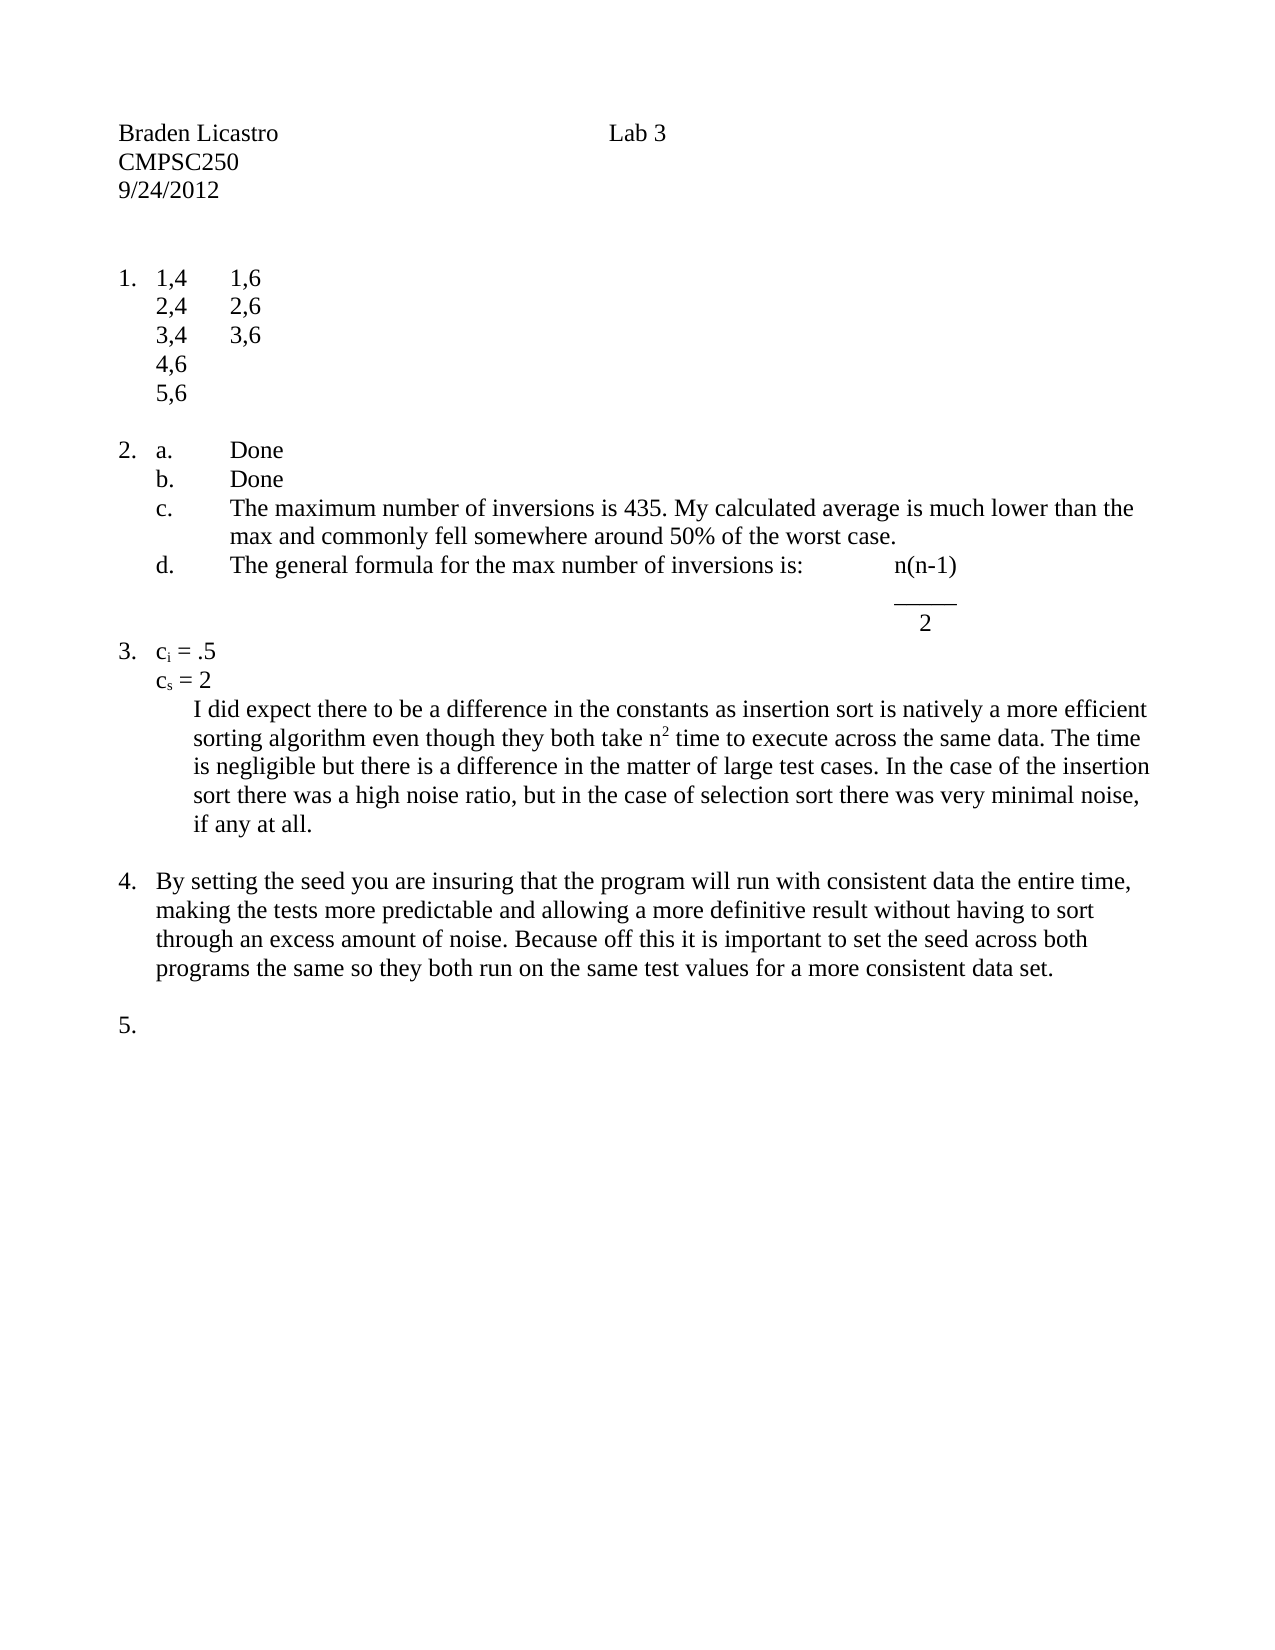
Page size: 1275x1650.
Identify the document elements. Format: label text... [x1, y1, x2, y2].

list 3,4 3,6 [118, 320, 1157, 349]
list cs = 2 [118, 665, 1157, 694]
list ci = .5 [118, 636, 1157, 665]
list I did expect there to be a difference in the constants as insertion sort is natively a more efficient sorting algorithm even though they both take n2 time to execute across the same data. The time is negligible but there is a difference in the matter of large test cases. In the case of the insertion sort there was a high noise ratio, but in the case of selection sort there was very minimal noise, if any at all. [156, 694, 1157, 838]
list 1,4 1,6 [118, 263, 1157, 291]
list c. The maximum number of inversions is 435. My calculated average is much lower than the max and commonly fell somewhere around 50% of the worst case. [118, 493, 1157, 550]
list By setting the seed you are insuring that the program will run with consistent data the entire time, making the tests more predictable and allowing a more definitive result without having to sort through an excess amount of noise. Because off this it is important to set the seed across both programs the same so they both run on the same test values for a more consistent data set. [118, 866, 1157, 981]
list d. The general formula for the max number of inversions is: n(n-1) _____ 2 [118, 550, 1157, 636]
list 5,6 [118, 378, 1157, 406]
list 2,4 2,6 [118, 291, 1157, 320]
list a. Done [118, 435, 1157, 464]
list 4,6 [118, 349, 1157, 378]
list b. Done [118, 464, 1157, 493]
